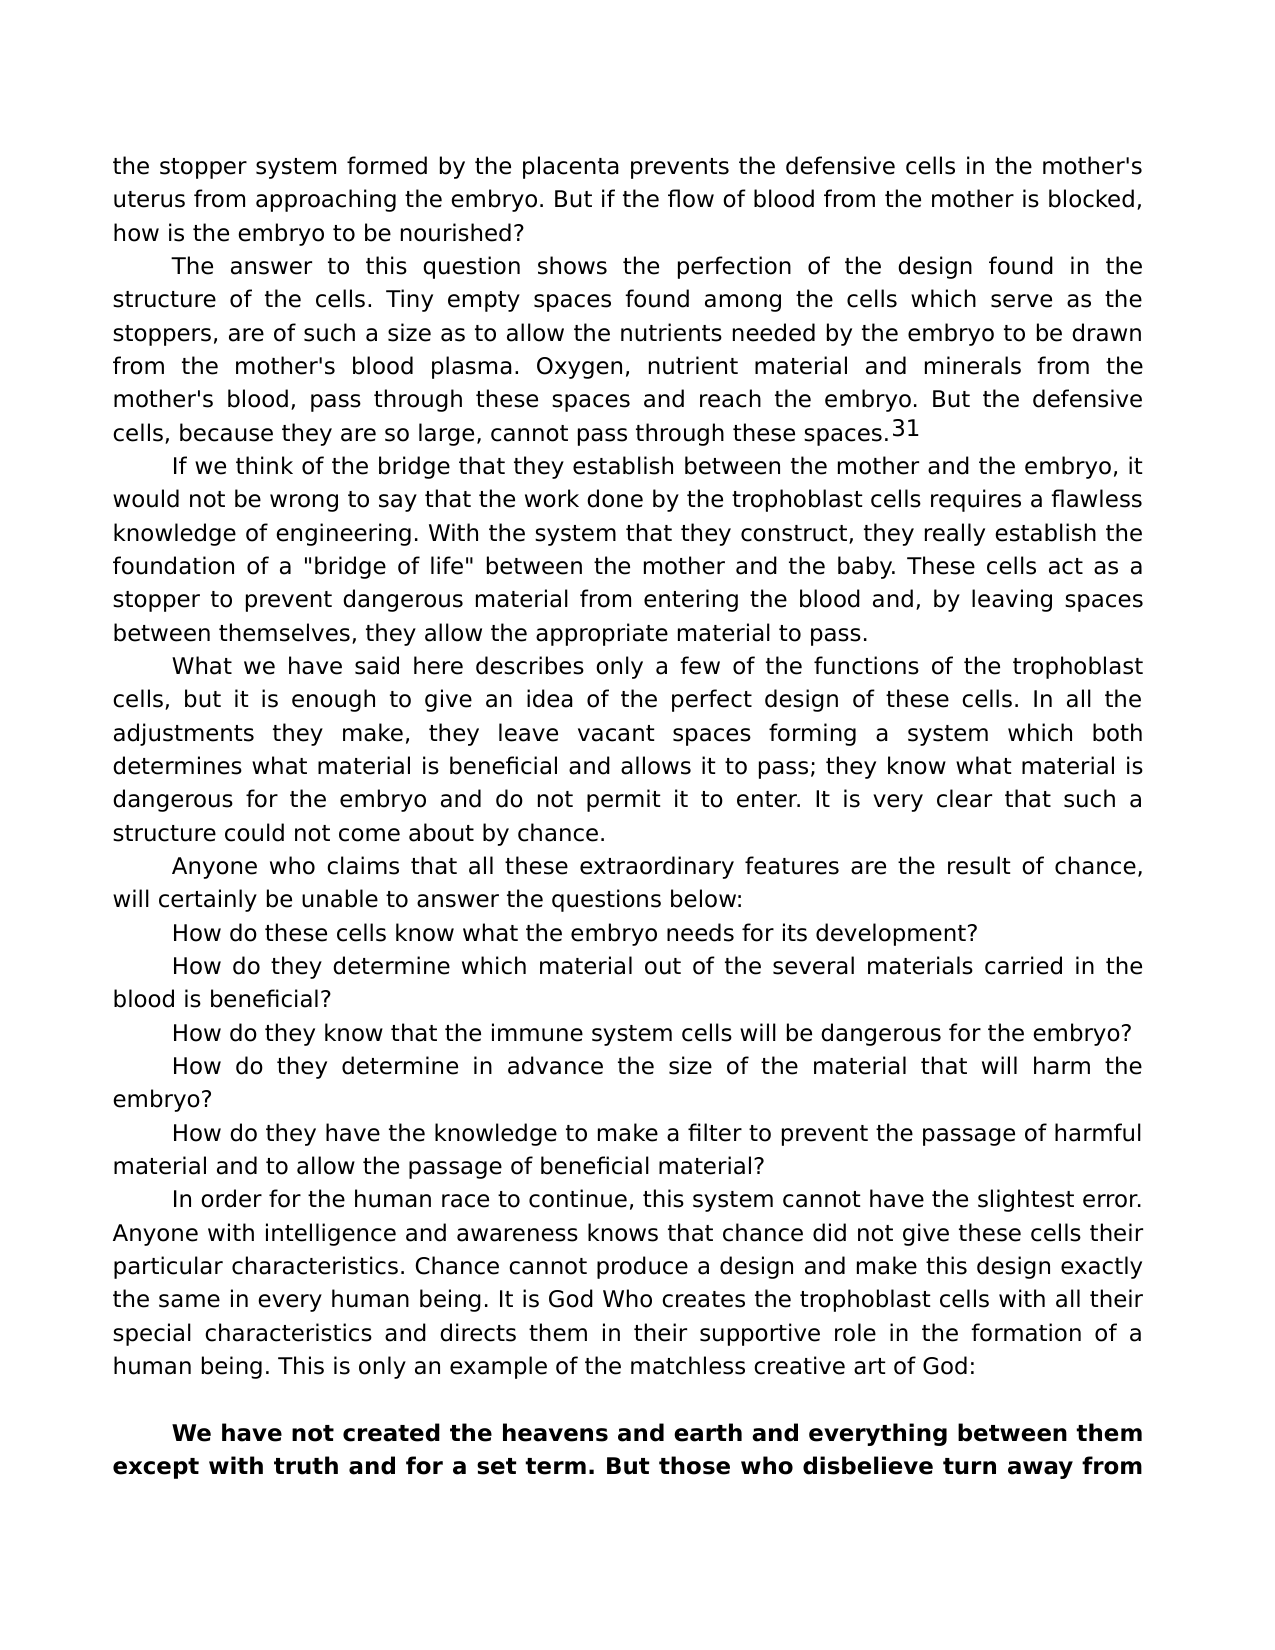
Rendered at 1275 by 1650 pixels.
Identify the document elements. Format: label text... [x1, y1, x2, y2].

text If we think of the bridge that they establish between the mother and the embryo, it would not be wrong to say that the work done by the trophoblast cells requires a flawless knowledge of engineering. With the system that they construct, they really establish the foundation of a "bridge of life" between the mother and the baby. These cells act as a stopper to prevent dangerous material from entering the blood and, by leaving spaces between themselves, they allow the appropriate material to pass. [112, 448, 1145, 648]
text The answer to this question shows the perfection of the design found in the structure of the cells. Tiny empty spaces found among the cells which serve as the stoppers, are of such a size as to allow the nutrients needed by the embryo to be drawn from the mother's blood plasma. Oxygen, nutrient material and minerals from the mother's blood, pass through these spaces and reach the embryo. But the defensive cells, because they are so large, cannot pass through these spaces.31 [112, 248, 1145, 448]
text We have not created the heavens and earth and everything between them except with truth and for a set term. But those who disbelieve turn away from [112, 1414, 1145, 1481]
text How do they have the knowledge to make a filter to prevent the passage of harmful material and to allow the passage of beneficial material? [112, 1114, 1145, 1181]
text the stopper system formed by the placenta prevents the defensive cells in the mother's uterus from approaching the embryo. But if the flow of blood from the mother is blocked, how is the embryo to be nourished? [112, 148, 1145, 248]
text How do they determine in advance the size of the material that will harm the embryo? [112, 1048, 1145, 1114]
text How do they determine which material out of the several materials carried in the blood is beneficial? [112, 948, 1145, 1014]
text How do these cells know what the embryo needs for its development? [112, 914, 1145, 948]
text Anyone who claims that all these extraordinary features are the result of chance, will certainly be unable to answer the questions below: [112, 848, 1145, 914]
text In order for the human race to continue, this system cannot have the slightest error. Anyone with intelligence and awareness knows that chance did not give these cells their particular characteristics. Chance cannot produce a design and make this design exactly the same in every human being. It is God Who creates the trophoblast cells with all their special characteristics and directs them in their supportive role in the formation of a human being. This is only an example of the matchless creative art of God: [112, 1181, 1145, 1381]
text What we have said here describes only a few of the functions of the trophoblast cells, but it is enough to give an idea of the perfect design of these cells. In all the adjustments they make, they leave vacant spaces forming a system which both determines what material is beneficial and allows it to pass; they know what material is dangerous for the embryo and do not permit it to enter. It is very clear that such a structure could not come about by chance. [112, 648, 1145, 848]
text How do they know that the immune system cells will be dangerous for the embryo? [112, 1014, 1145, 1048]
